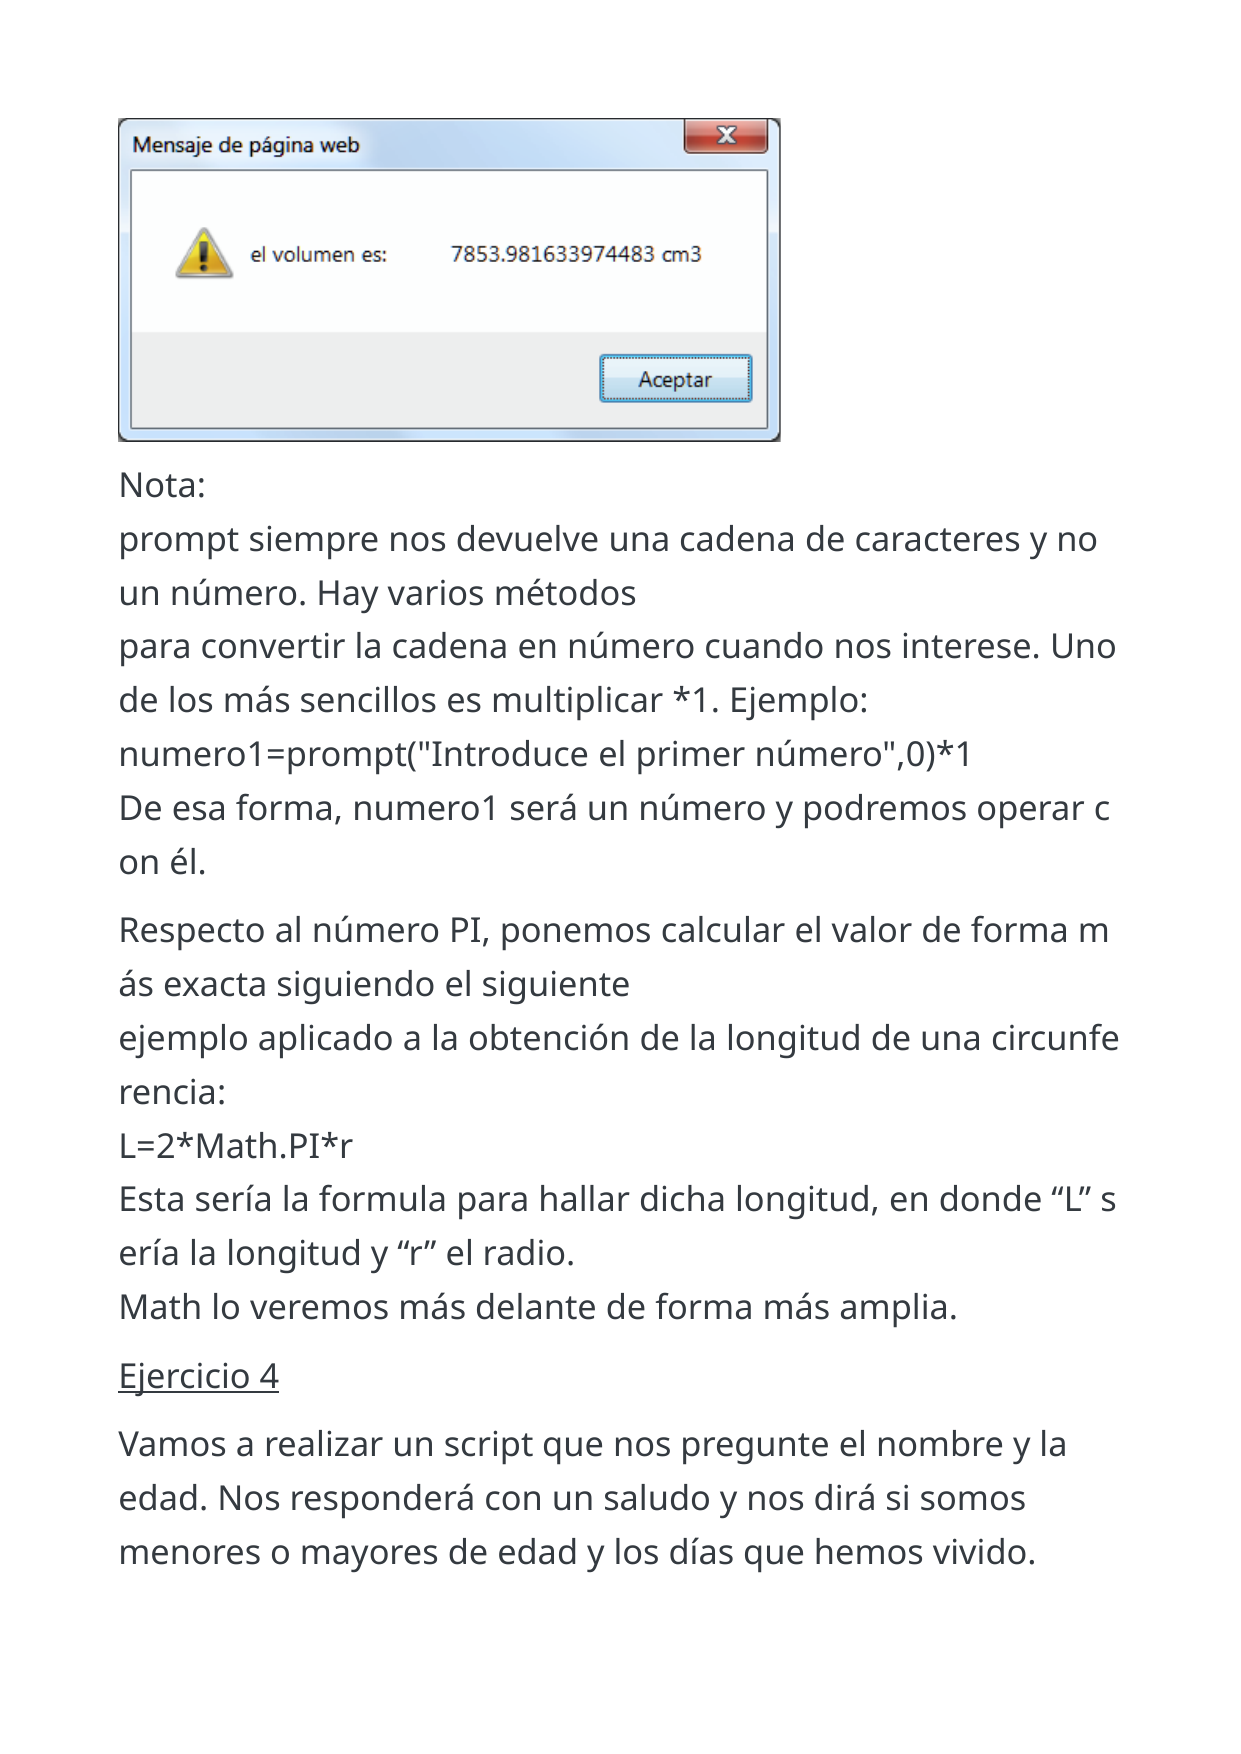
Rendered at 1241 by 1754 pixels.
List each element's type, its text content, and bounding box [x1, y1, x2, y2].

text Vamos a realizar un script que nos pregunte el nombre y la edad. Nos responderá con un saludo y nos dirá si somos menores o mayores de edad y los días que hemos vivido. [118, 1420, 1122, 1574]
text Respecto al número PI, ponemos calcular el valor de forma más exacta siguiendo el siguiente ejemplo aplicado a la obtención de la longitud de una circunferencia: L=2*Math.PI*r Esta sería la formula para hallar dicha longitud, en donde “L” sería la longitud y “r” el radio. Math lo veremos más delante de forma más amplia. [118, 906, 1122, 1330]
text Ejercicio 4 [118, 1351, 1122, 1398]
picture [118, 118, 781, 442]
text Nota: prompt siempre nos devuelve una cadena de caracteres y no un número. Hay varios métodos para convertir la cadena en número cuando nos interese. Uno de los más sencillos es multiplicar *1. Ejemplo: numero1=prompt("Introduce el primer número",0)*1 De esa forma, numero1 será un número y podremos operar con él. [118, 460, 1122, 884]
